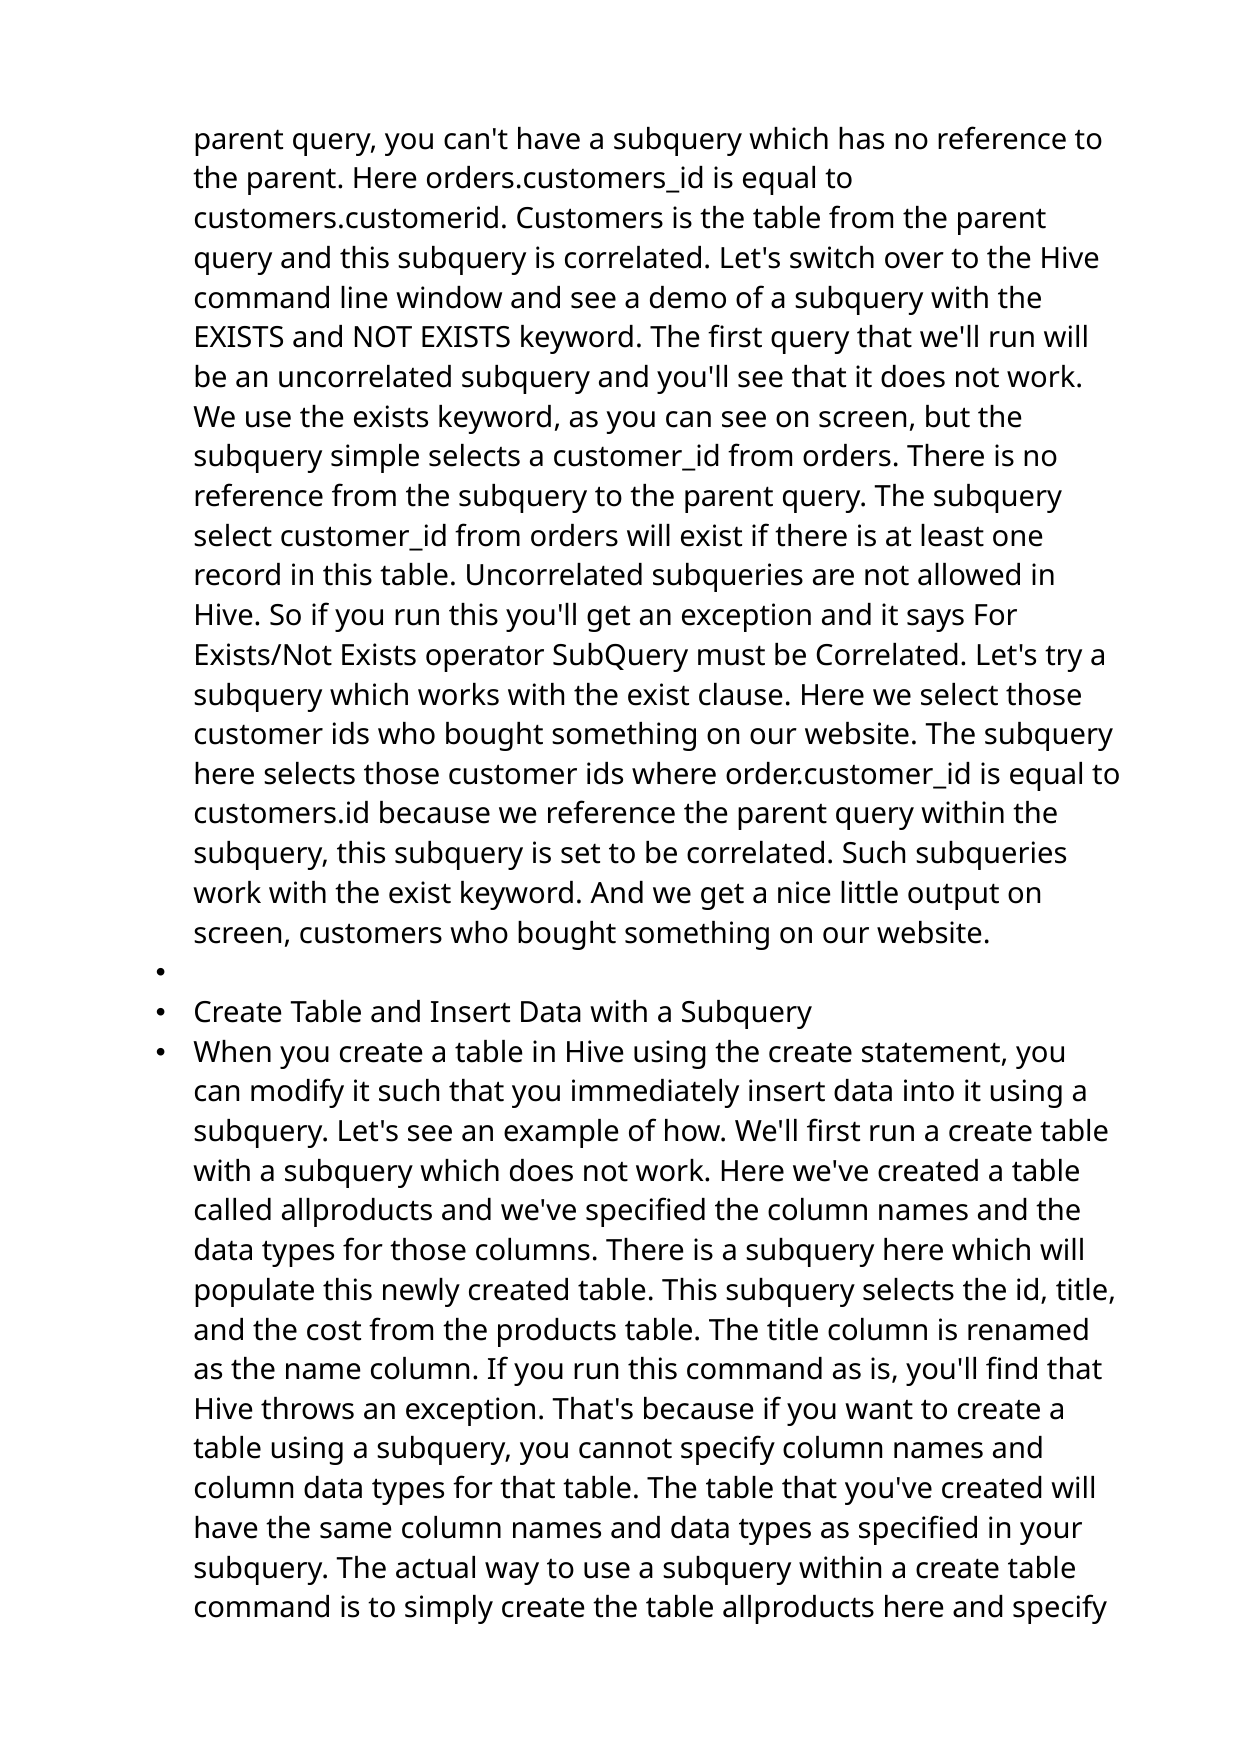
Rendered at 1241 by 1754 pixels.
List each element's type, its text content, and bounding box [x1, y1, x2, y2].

list When you create a table in Hive using the create statement, you can modify it such that you immediately insert data into it using a subquery. Let's see an example of how. We'll first run a create table with a subquery which does not work. Here we've created a table called allproducts and we've specified the column names and the data types for those columns. There is a subquery here which will populate this newly created table. This subquery selects the id, title, and the cost from the products table. The title column is renamed as the name column. If you run this command as is, you'll find that Hive throws an exception. That's because if you want to create a table using a subquery, you cannot specify column names and column data types for that table. The table that you've created will have the same column names and data types as specified in your subquery. The actual way to use a subquery within a create table command is to simply create the table allproducts here and specify [156, 1031, 1122, 1626]
list parent query, you can't have a subquery which has no reference to the parent. Here orders.customers_id is equal to customers.customerid. Customers is the table from the parent query and this subquery is correlated. Let's switch over to the Hive command line window and see a demo of a subquery with the EXISTS and NOT EXISTS keyword. The first query that we'll run will be an uncorrelated subquery and you'll see that it does not work. We use the exists keyword, as you can see on screen, but the subquery simple selects a customer_id from orders. There is no reference from the subquery to the parent query. The subquery select customer_id from orders will exist if there is at least one record in this table. Uncorrelated subqueries are not allowed in Hive. So if you run this you'll get an exception and it says For Exists/Not Exists operator SubQuery must be Correlated. Let's try a subquery which works with the exist clause. Here we select those customer ids who bought something on our website. The subquery here selects those customer ids where order.customer_id is equal to customers.id because we reference the parent query within the subquery, this subquery is set to be correlated. Such subqueries work with the exist keyword. And we get a nice little output on screen, customers who bought something on our website. [156, 118, 1122, 952]
list Create Table and Insert Data with a Subquery [156, 991, 1122, 1031]
